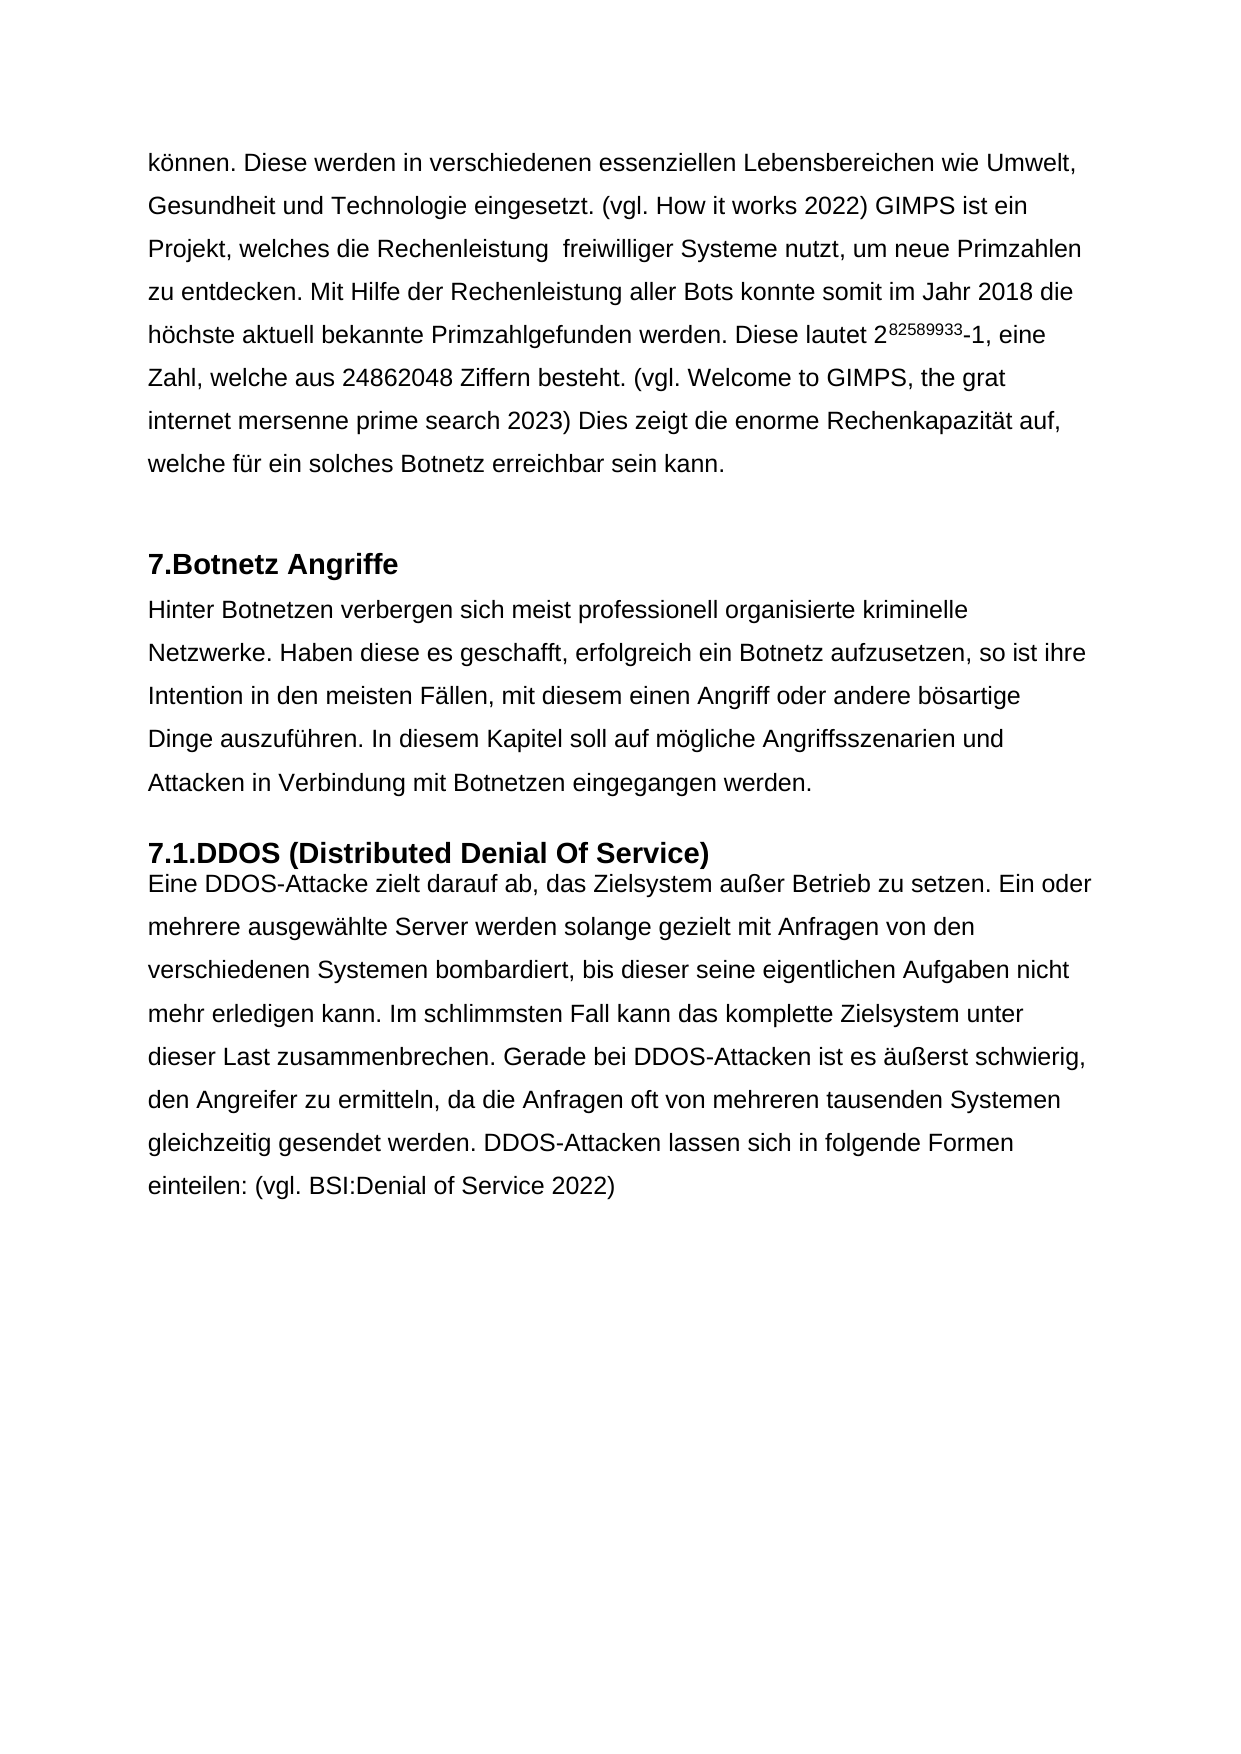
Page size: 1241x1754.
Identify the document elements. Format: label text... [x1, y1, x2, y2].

subtitle 7.1.DDOS (Distributed Denial Of Service) [148, 836, 1093, 869]
text können. Diese werden in verschiedenen essenziellen Lebensbereichen wie Umwelt, Gesundheit und Technologie eingesetzt. (vgl. How it works 2022) GIMPS ist ein Projekt, welches die Rechenleistung freiwilliger Systeme nutzt, um neue Primzahlen zu entdecken. Mit Hilfe der Rechenleistung aller Bots konnte somit im Jahr 2018 die höchste aktuell bekannte Primzahlgefunden werden. Diese lautet 282589933-1, eine Zahl, welche aus 24862048 Ziffern besteht. (vgl. Welcome to GIMPS, the grat internet mersenne prime search 2023) Dies zeigt die enorme Rechenkapazität auf, welche für ein solches Botnetz erreichbar sein kann. [148, 148, 1093, 478]
subtitle 7.Botnetz Angriffe [148, 547, 1093, 580]
text Eine DDOS-Attacke zielt darauf ab, das Zielsystem außer Betrieb zu setzen. Ein oder mehrere ausgewählte Server werden solange gezielt mit Anfragen von den verschiedenen Systemen bombardiert, bis dieser seine eigentlichen Aufgaben nicht mehr erledigen kann. Im schlimmsten Fall kann das komplette Zielsystem unter dieser Last zusammenbrechen. Gerade bei DDOS-Attacken ist es äußerst schwierig, den Angreifer zu ermitteln, da die Anfragen oft von mehreren tausenden Systemen gleichzeitig gesendet werden. DDOS-Attacken lassen sich in folgende Formen einteilen: (vgl. BSI:Denial of Service 2022) [148, 869, 1093, 1200]
text Hinter Botnetzen verbergen sich meist professionell organisierte kriminelle Netzwerke. Haben diese es geschafft, erfolgreich ein Botnetz aufzusetzen, so ist ihre Intention in den meisten Fällen, mit diesem einen Angriff oder andere bösartige Dinge auszuführen. In diesem Kapitel soll auf mögliche Angriffsszenarien und Attacken in Verbindung mit Botnetzen eingegangen werden. [148, 595, 1093, 796]
